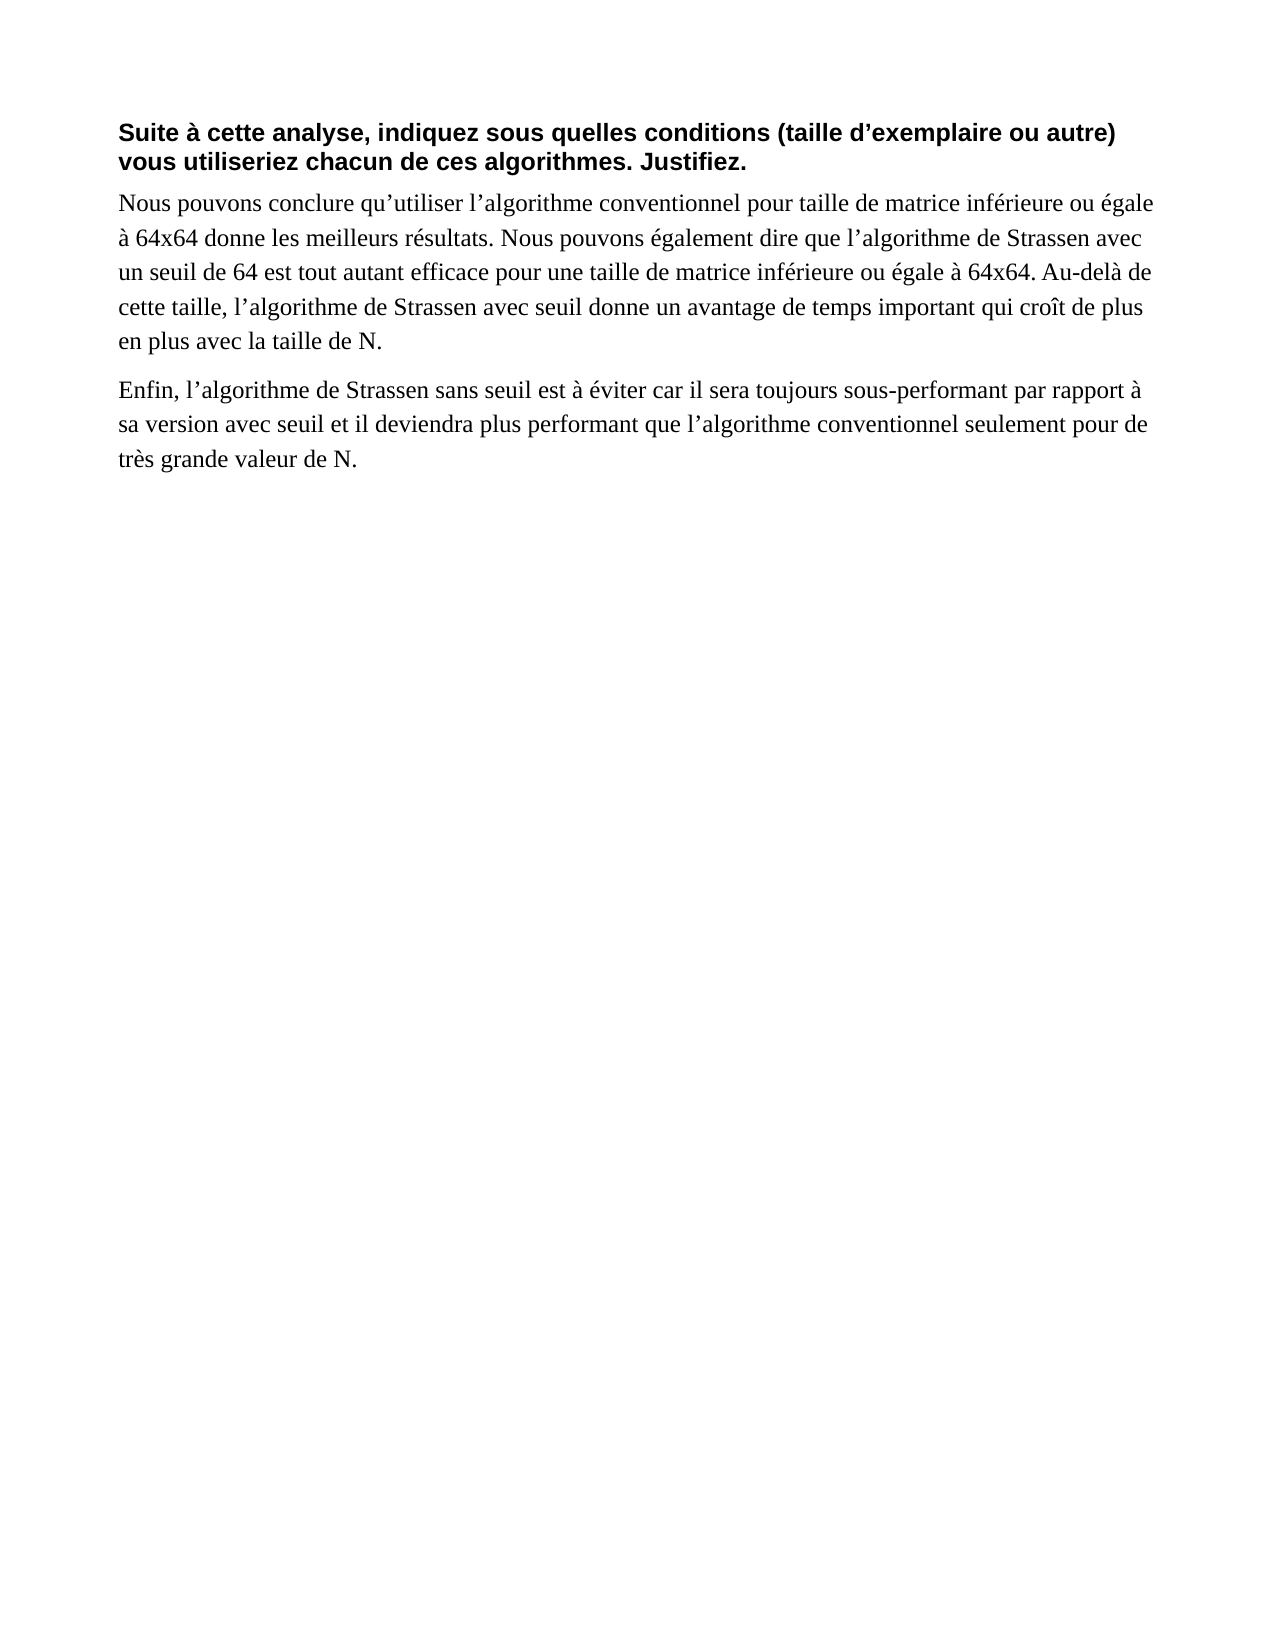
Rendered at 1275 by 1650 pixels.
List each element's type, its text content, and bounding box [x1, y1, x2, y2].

subtitle Suite à cette analyse, indiquez sous quelles conditions (taille d’exemplaire ou autre) vous utiliseriez chacun de ces algorithmes. Justifiez. [118, 118, 1157, 176]
text Enfin, l’algorithme de Strassen sans seuil est à éviter car il sera toujours sous-performant par rapport à sa version avec seuil et il deviendra plus performant que l’algorithme conventionnel seulement pour de très grande valeur de N. [118, 375, 1157, 473]
text Nous pouvons conclure qu’utiliser l’algorithme conventionnel pour taille de matrice inférieure ou égale à 64x64 donne les meilleurs résultats. Nous pouvons également dire que l’algorithme de Strassen avec un seuil de 64 est tout autant efficace pour une taille de matrice inférieure ou égale à 64x64. Au-delà de cette taille, l’algorithme de Strassen avec seuil donne un avantage de temps important qui croît de plus en plus avec la taille de N. [118, 188, 1157, 355]
